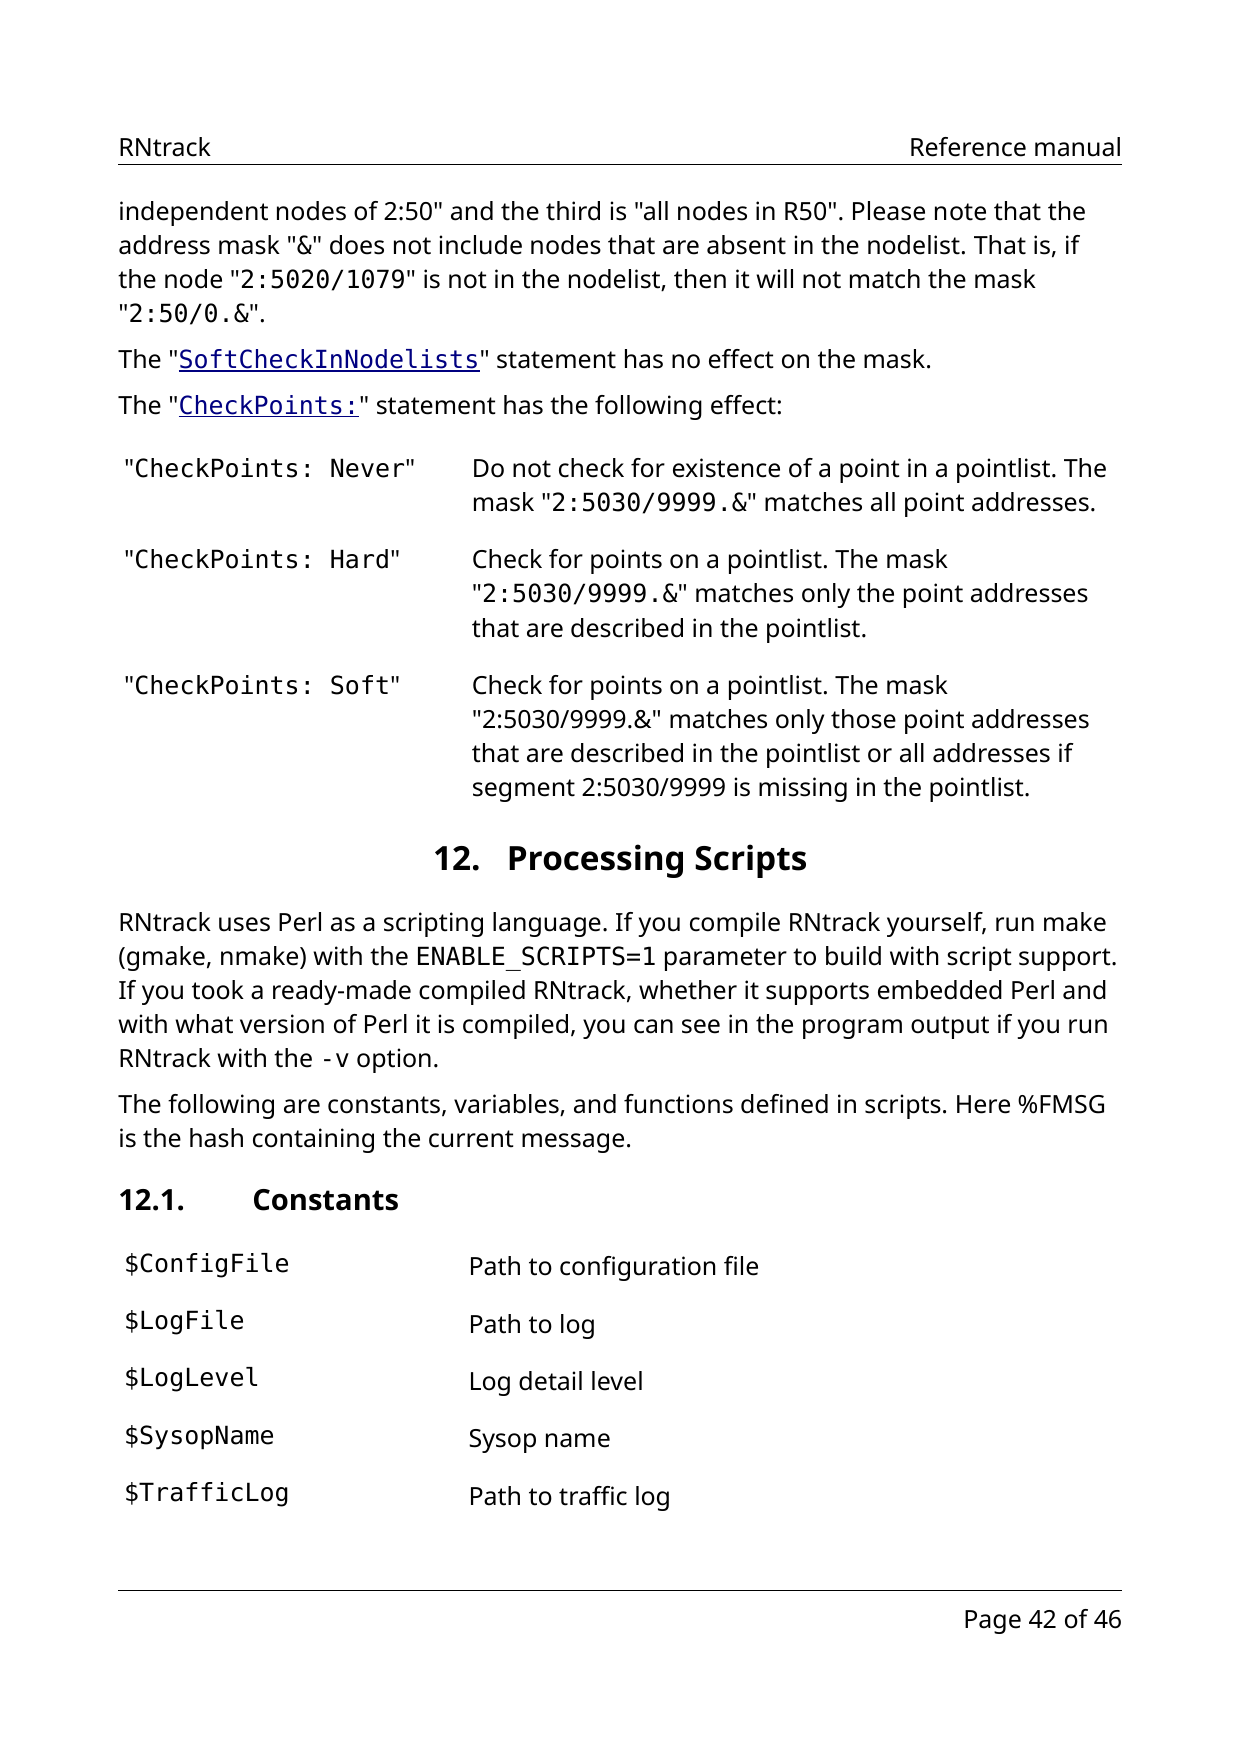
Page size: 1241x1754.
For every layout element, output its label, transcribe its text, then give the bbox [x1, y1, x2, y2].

table_cell "CheckPoints: Hard" [118, 525, 466, 650]
subtitle Constants [118, 1179, 1122, 1219]
text The "CheckPoints:" statement has the following effect: [118, 387, 1122, 421]
table_cell Check for points on a pointlist. The mask "2:5030/9999.&" matches only those point addresses that are described in the pointlist or all addresses if segment 2:5030/9999 is missing in the pointlist. [466, 650, 1122, 809]
table_cell $TrafficLog [118, 1461, 462, 1518]
table_header Path to configuration file [463, 1232, 1122, 1289]
table_cell $SysopName [118, 1404, 462, 1461]
text independent nodes of 2:50" and the third is "all nodes in R50". Please note that the address mask "&" does not include nodes that are absent in the nodelist. That is, if the node "2:5020/1079" is not in the nodelist, then it will not match the mask "2:50/0.&". [118, 193, 1122, 330]
text The "SoftCheckInNodelists" statement has no effect on the mask. [118, 342, 1122, 376]
table_cell Log detail level [463, 1346, 1122, 1403]
table_cell $LogLevel [118, 1346, 462, 1403]
table_cell Path to log [463, 1289, 1122, 1346]
table_cell Check for points on a pointlist. The mask "2:5030/9999.&" matches only the point addresses that are described in the pointlist. [466, 525, 1122, 650]
text RNtrack uses Perl as a scripting language. If you compile RNtrack yourself, run make (gmake, nmake) with the ENABLE_SCRIPTS=1 parameter to build with script support. If you took a ready-made compiled RNtrack, whether it supports embedded Perl and with what version of Perl it is compiled, you can see in the program output if you run RNtrack with the -v option. [118, 904, 1122, 1074]
table_cell Path to traffic log [463, 1461, 1122, 1518]
table_cell $LogFile [118, 1289, 462, 1346]
table_cell Sysop name [463, 1404, 1122, 1461]
table_header $ConfigFile [118, 1232, 462, 1289]
table_cell "CheckPoints: Soft" [118, 650, 466, 809]
table_header "CheckPoints: Never" [118, 433, 466, 524]
table_header Do not check for existence of a point in a pointlist. The mask "2:5030/9999.&" matches all point addresses. [466, 433, 1122, 524]
text The following are constants, variables, and functions defined in scripts. Here %FMSG is the hash containing the current message. [118, 1086, 1122, 1154]
subtitle Processing Scripts [118, 834, 1122, 880]
